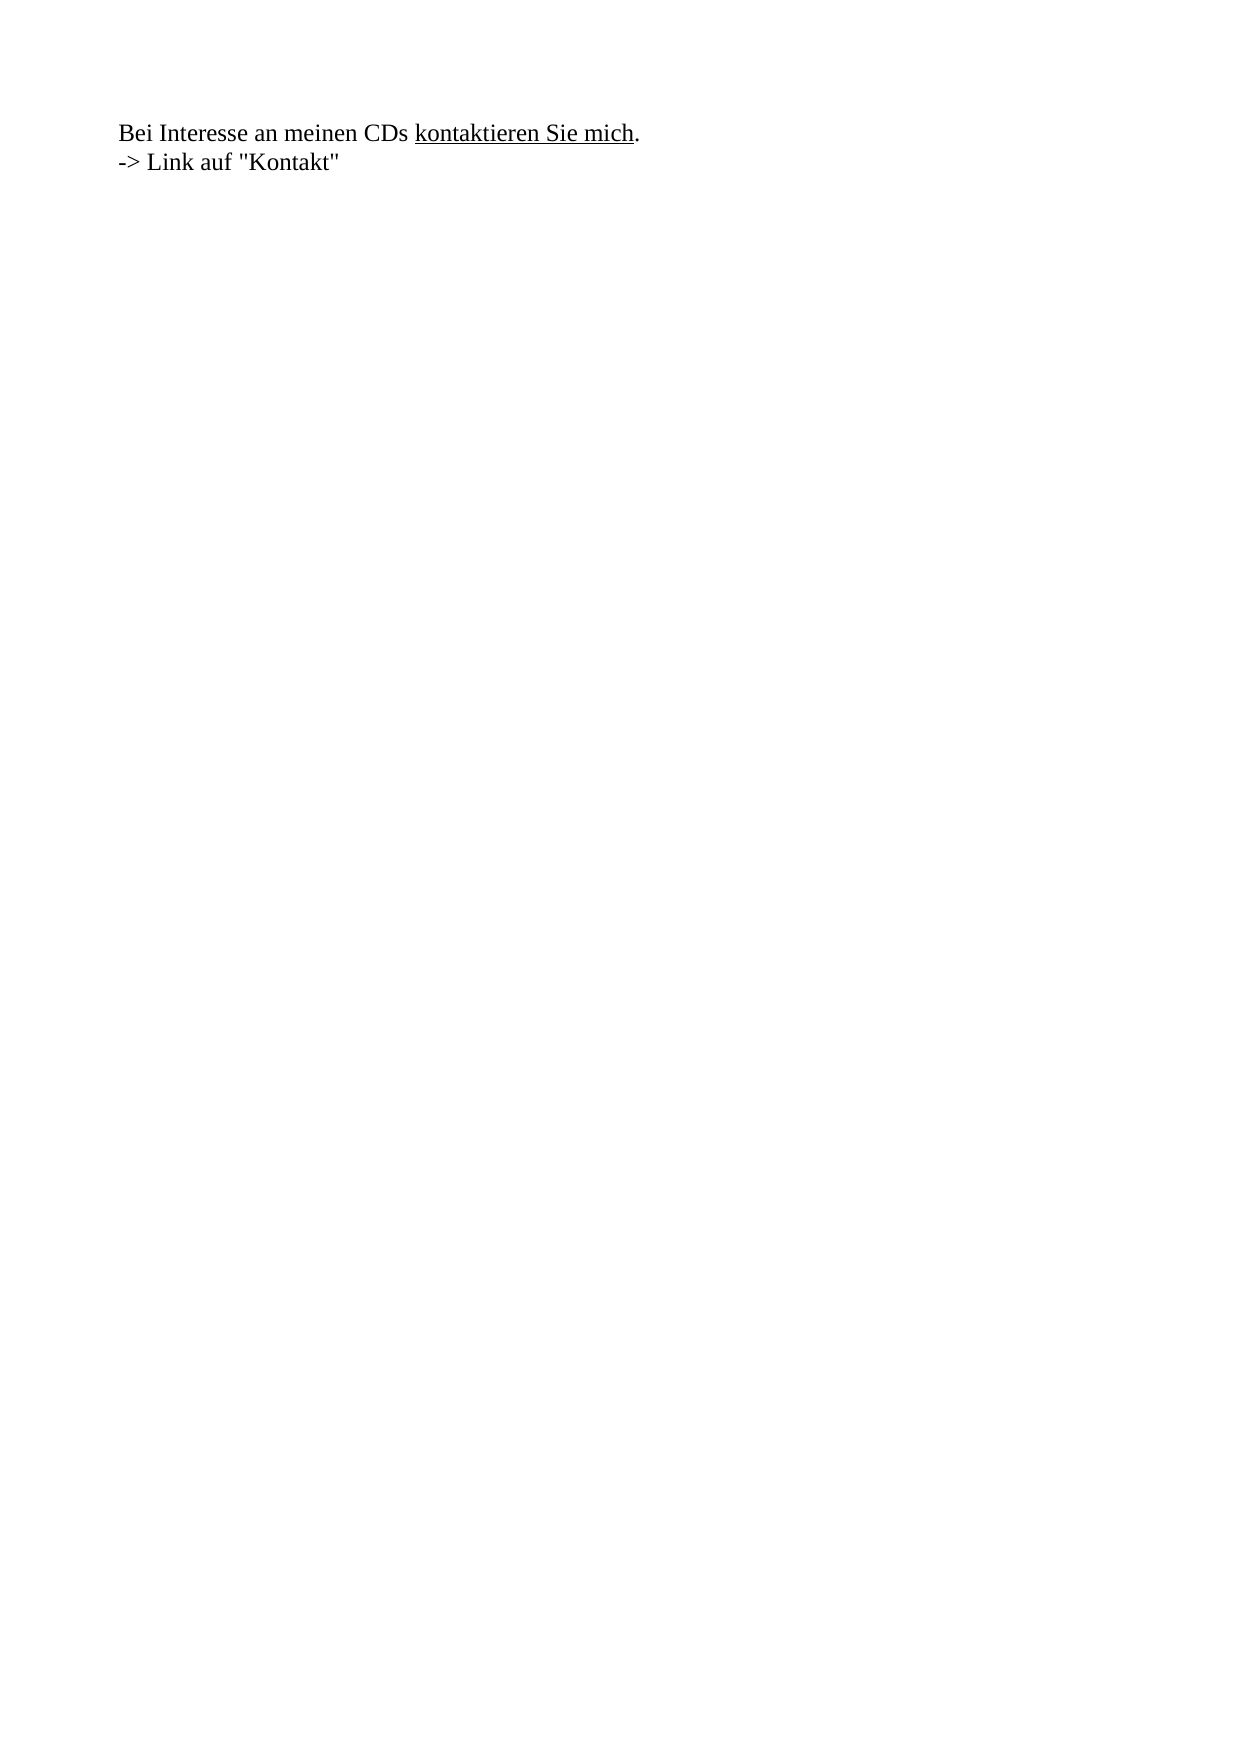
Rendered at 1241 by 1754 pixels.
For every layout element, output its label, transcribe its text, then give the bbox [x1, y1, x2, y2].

text -> Link auf "Kontakt" [118, 147, 1122, 176]
text Bei Interesse an meinen CDs kontaktieren Sie mich. [118, 118, 1122, 147]
